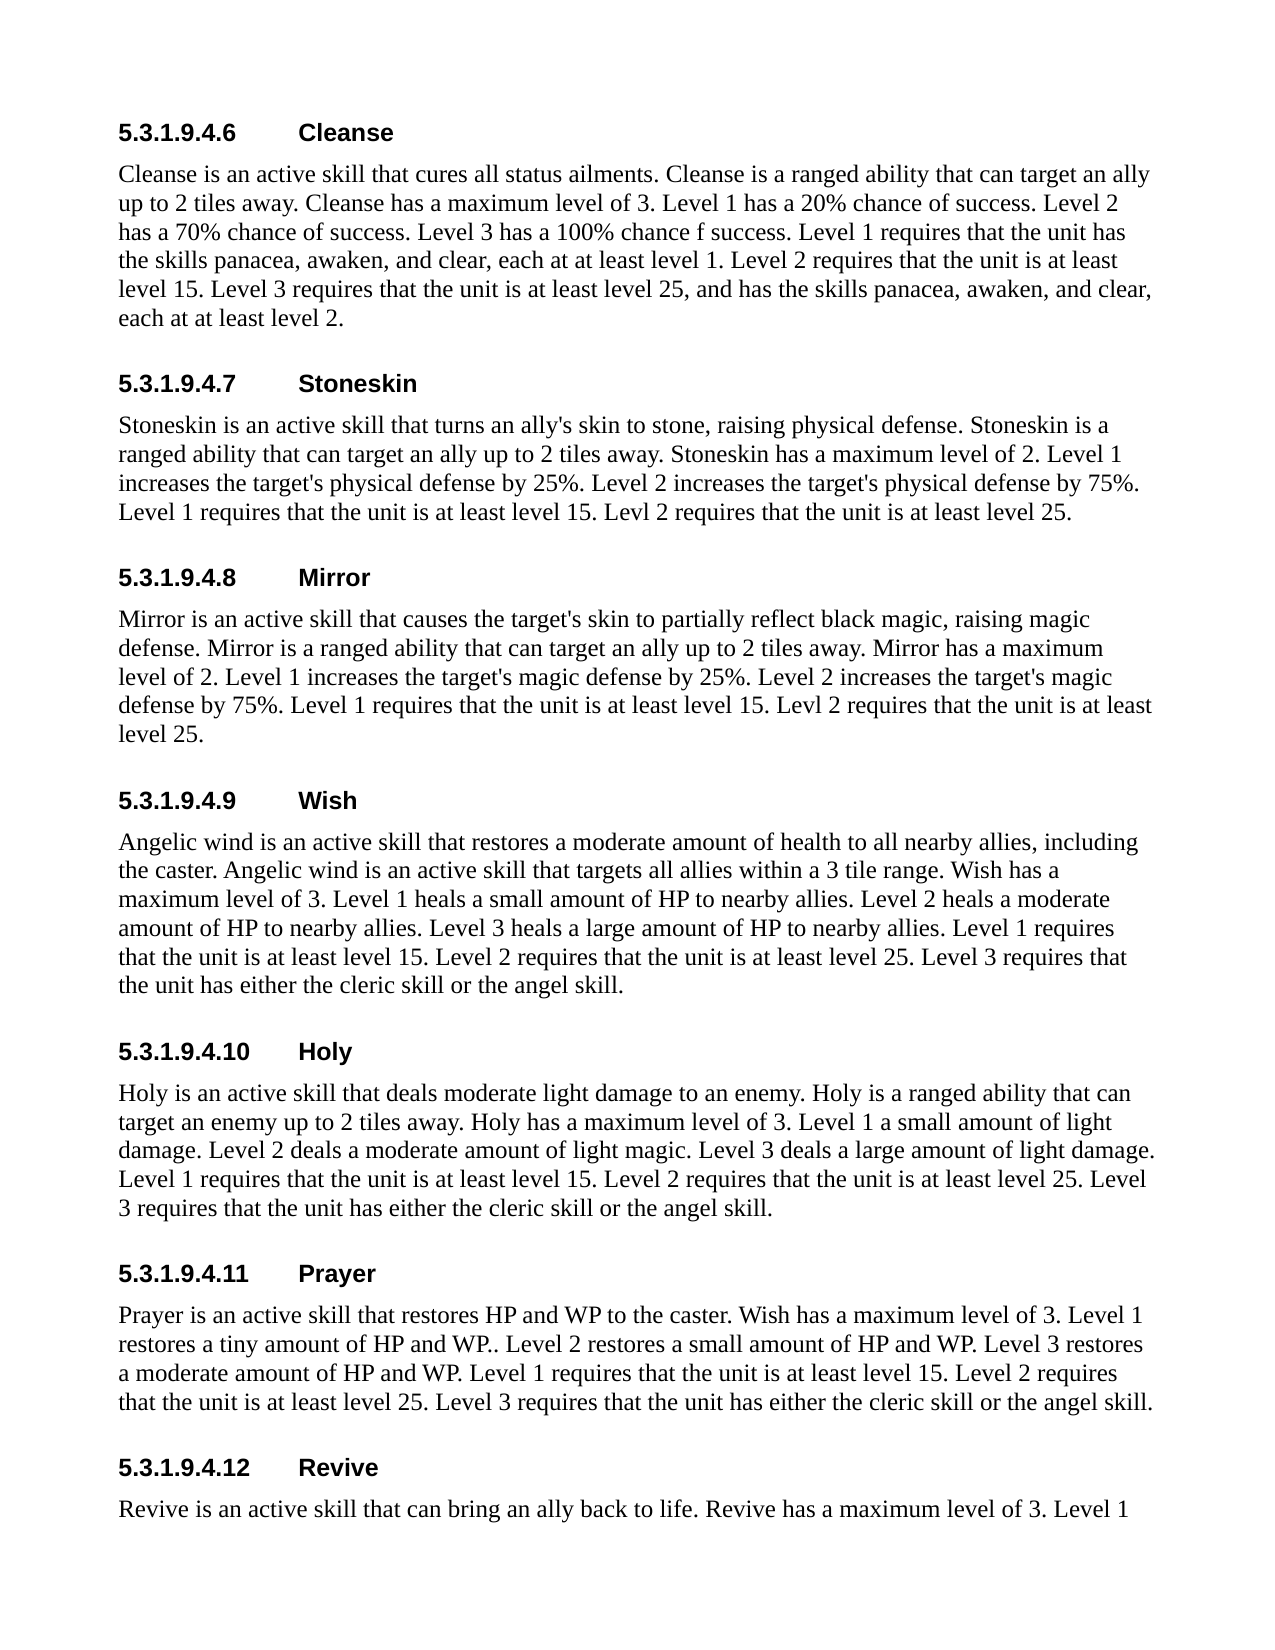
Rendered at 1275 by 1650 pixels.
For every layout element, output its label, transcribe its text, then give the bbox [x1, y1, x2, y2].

text Revive is an active skill that can bring an ally back to life. Revive has a maximum level of 3. Level 1 [118, 1494, 1157, 1523]
subtitle Holy [118, 1037, 1157, 1066]
subtitle Revive [118, 1453, 1157, 1482]
subtitle Prayer [118, 1259, 1157, 1288]
text Stoneskin is an active skill that turns an ally's skin to stone, raising physical defense. Stoneskin is a ranged ability that can target an ally up to 2 tiles away. Stoneskin has a maximum level of 2. Level 1 increases the target's physical defense by 25%. Level 2 increases the target's physical defense by 75%. Level 1 requires that the unit is at least level 15. Levl 2 requires that the unit is at least level 25. [118, 411, 1157, 526]
subtitle Wish [118, 786, 1157, 814]
subtitle Cleanse [118, 118, 1157, 147]
subtitle Mirror [118, 563, 1157, 592]
text Holy is an active skill that deals moderate light damage to an enemy. Holy is a ranged ability that can target an enemy up to 2 tiles away. Holy has a maximum level of 3. Level 1 a small amount of light damage. Level 2 deals a moderate amount of light magic. Level 3 deals a large amount of light damage. Level 1 requires that the unit is at least level 15. Level 2 requires that the unit is at least level 25. Level 3 requires that the unit has either the cleric skill or the angel skill. [118, 1078, 1157, 1222]
text Angelic wind is an active skill that restores a moderate amount of health to all nearby allies, including the caster. Angelic wind is an active skill that targets all allies within a 3 tile range. Wish has a maximum level of 3. Level 1 heals a small amount of HP to nearby allies. Level 2 heals a moderate amount of HP to nearby allies. Level 3 heals a large amount of HP to nearby allies. Level 1 requires that the unit is at least level 15. Level 2 requires that the unit is at least level 25. Level 3 requires that the unit has either the cleric skill or the angel skill. [118, 827, 1157, 999]
subtitle Stoneskin [118, 369, 1157, 398]
text Cleanse is an active skill that cures all status ailments. Cleanse is a ranged ability that can target an ally up to 2 tiles away. Cleanse has a maximum level of 3. Level 1 has a 20% chance of success. Level 2 has a 70% chance of success. Level 3 has a 100% chance f success. Level 1 requires that the unit has the skills panacea, awaken, and clear, each at at least level 1. Level 2 requires that the unit is at least level 15. Level 3 requires that the unit is at least level 25, and has the skills panacea, awaken, and clear, each at at least level 2. [118, 159, 1157, 332]
text Mirror is an active skill that causes the target's skin to partially reflect black magic, raising magic defense. Mirror is a ranged ability that can target an ally up to 2 tiles away. Mirror has a maximum level of 2. Level 1 increases the target's magic defense by 25%. Level 2 increases the target's magic defense by 75%. Level 1 requires that the unit is at least level 15. Levl 2 requires that the unit is at least level 25. [118, 604, 1157, 748]
text Prayer is an active skill that restores HP and WP to the caster. Wish has a maximum level of 3. Level 1 restores a tiny amount of HP and WP.. Level 2 restores a small amount of HP and WP. Level 3 restores a moderate amount of HP and WP. Level 1 requires that the unit is at least level 15. Level 2 requires that the unit is at least level 25. Level 3 requires that the unit has either the cleric skill or the angel skill. [118, 1301, 1157, 1416]
